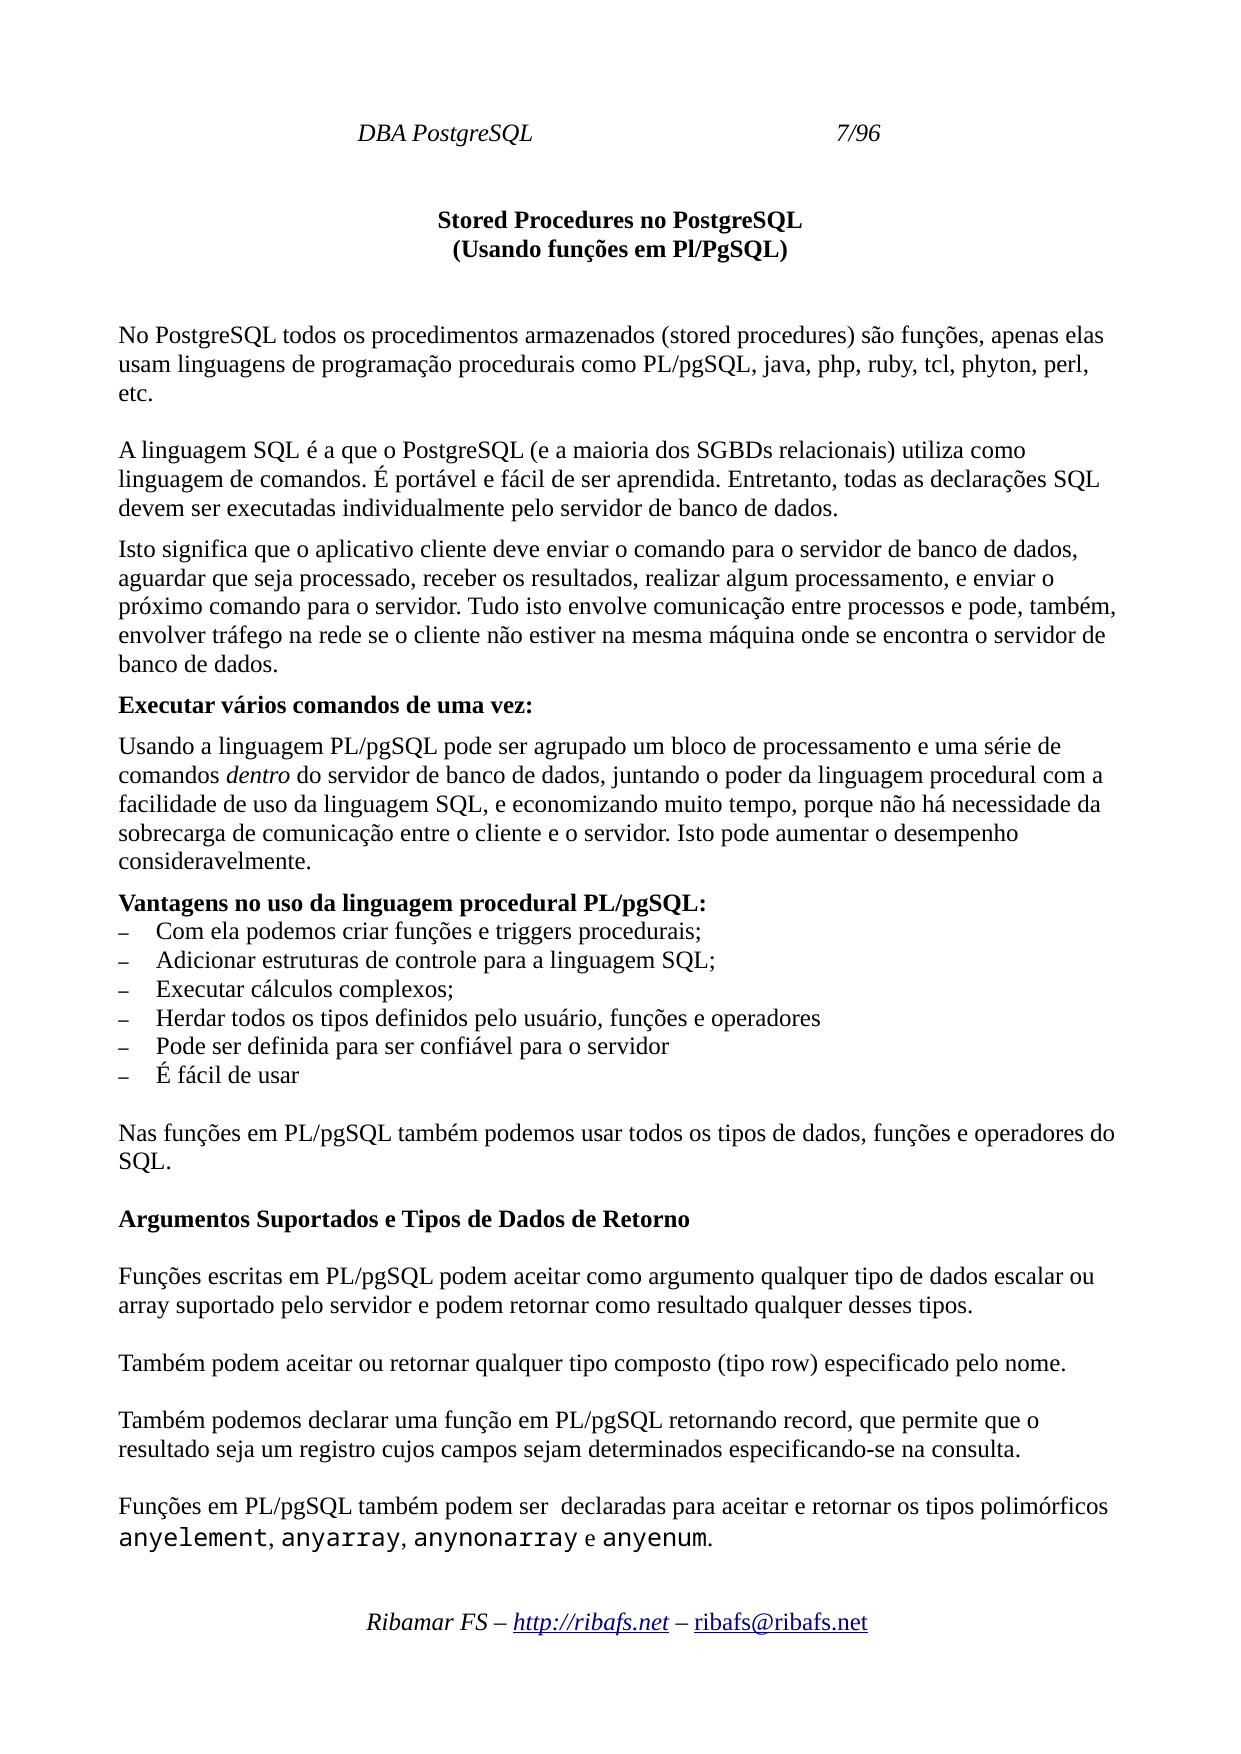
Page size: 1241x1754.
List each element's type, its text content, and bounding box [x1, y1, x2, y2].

text Executar vários comandos de uma vez: [118, 690, 1122, 719]
text Nas funções em PL/pgSQL também podemos usar todos os tipos de dados, funções e operadores do SQL. [118, 1118, 1122, 1175]
text Também podemos declarar uma função em PL/pgSQL retornando record, que permite que o resultado seja um registro cujos campos sejam determinados especificando-se na consulta. [118, 1405, 1122, 1463]
text Usando a linguagem PL/pgSQL pode ser agrupado um bloco de processamento e uma série de comandos dentro do servidor de banco de dados, juntando o poder da linguagem procedural com a facilidade de uso da linguagem SQL, e economizando muito tempo, porque não há necessidade da sobrecarga de comunicação entre o cliente e o servidor. Isto pode aumentar o desempenho consideravelmente. [118, 731, 1122, 875]
list Adicionar estruturas de controle para a linguagem SQL; [118, 945, 1122, 974]
list Executar cálculos complexos; [118, 974, 1122, 1003]
text Vantagens no uso da linguagem procedural PL/pgSQL: [118, 888, 1122, 916]
text Funções escritas em PL/pgSQL podem aceitar como argumento qualquer tipo de dados escalar ou array suportado pelo servidor e podem retornar como resultado qualquer desses tipos. [118, 1261, 1122, 1319]
text Argumentos Suportados e Tipos de Dados de Retorno [118, 1204, 1122, 1233]
list Pode ser definida para ser confiável para o servidor [118, 1031, 1122, 1060]
text Isto significa que o aplicativo cliente deve enviar o comando para o servidor de banco de dados, aguardar que seja processado, receber os resultados, realizar algum processamento, e enviar o próximo comando para o servidor. Tudo isto envolve comunicação entre processos e pode, também, envolver tráfego na rede se o cliente não estiver na mesma máquina onde se encontra o servidor de banco de dados. [118, 534, 1122, 678]
list Herdar todos os tipos definidos pelo usuário, funções e operadores [118, 1003, 1122, 1031]
text (Usando funções em Pl/PgSQL) [118, 234, 1122, 263]
text A linguagem SQL é a que o PostgreSQL (e a maioria dos SGBDs relacionais) utiliza como linguagem de comandos. É portável e fácil de ser aprendida. Entretanto, todas as declarações SQL devem ser executadas individualmente pelo servidor de banco de dados. [118, 435, 1122, 521]
text No PostgreSQL todos os procedimentos armazenados (stored procedures) são funções, apenas elas usam linguagens de programação procedurais como PL/pgSQL, java, php, ruby, tcl, phyton, perl, etc. [118, 320, 1122, 406]
text anyelement, anyarray, anynonarray e anyenum. [118, 1520, 1122, 1554]
list É fácil de usar [118, 1060, 1122, 1089]
list Com ela podemos criar funções e triggers procedurais; [118, 916, 1122, 945]
text Também podem aceitar ou retornar qualquer tipo composto (tipo row) especificado pelo nome. [118, 1348, 1122, 1376]
text Funções em PL/pgSQL também podem ser declaradas para aceitar e retornar os tipos polimórficos [118, 1491, 1122, 1520]
text Stored Procedures no PostgreSQL [118, 205, 1122, 234]
